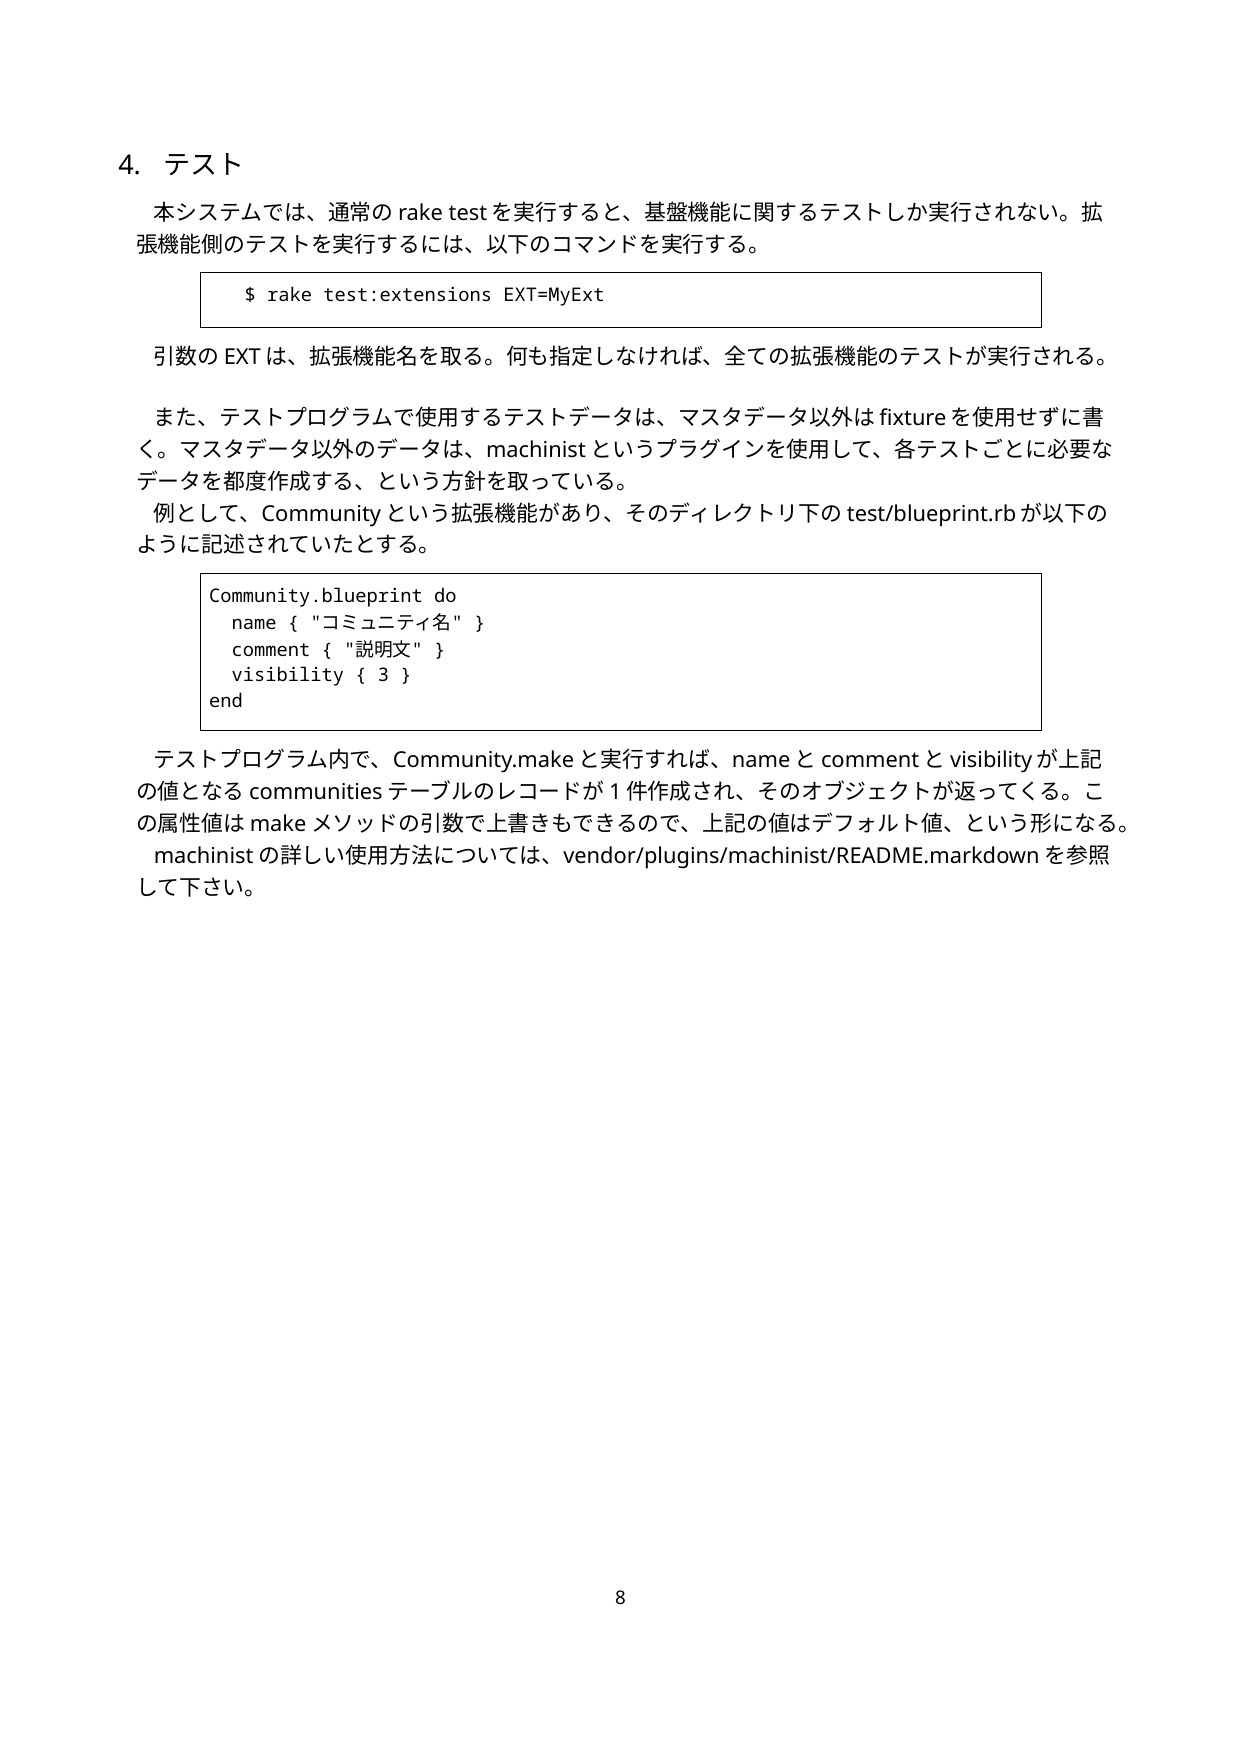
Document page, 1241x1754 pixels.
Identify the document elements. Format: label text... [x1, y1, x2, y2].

subtitle テスト [118, 143, 1122, 182]
text 例として、Communityという拡張機能があり、そのディレクトリ下のtest/blueprint.rbが以下のように記述されていたとする。 [136, 496, 1122, 559]
text machinistの詳しい使用方法については、vendor/plugins/machinist/README.markdownを参照して下さい。 [136, 838, 1122, 901]
text テストプログラム内で、Community.makeと実行すれば、nameとcommentとvisibilityが上記の値となるcommunitiesテーブルのレコードが1件作成され、そのオブジェクトが返ってくる。この属性値はmakeメソッドの引数で上書きもできるので、上記の値はデフォルト値、という形になる。 [136, 559, 1122, 838]
text visibility { 3 } [209, 662, 1033, 687]
text $ rake test:extensions EXT=MyExt [227, 281, 1033, 307]
text name { "コミュニティ名" } [209, 607, 1033, 634]
text また、テストプログラムで使用するテストデータは、マスタデータ以外はfixtureを使用せずに書く。マスタデータ以外のデータは、machinistというプラグインを使用して、各テストごとに必要なデータを都度作成する、という方針を取っている。 [136, 400, 1122, 496]
text 引数のEXTは、拡張機能名を取る。何も指定しなければ、全ての拡張機能のテストが実行される。 [136, 258, 1122, 371]
text comment { "説明文" } [209, 634, 1033, 662]
text end [209, 687, 1033, 713]
text 本システムでは、通常のrake testを実行すると、基盤機能に関するテストしか実行されない。拡張機能側のテストを実行するには、以下のコマンドを実行する。 [136, 195, 1122, 258]
text Community.blueprint do [209, 582, 1033, 607]
